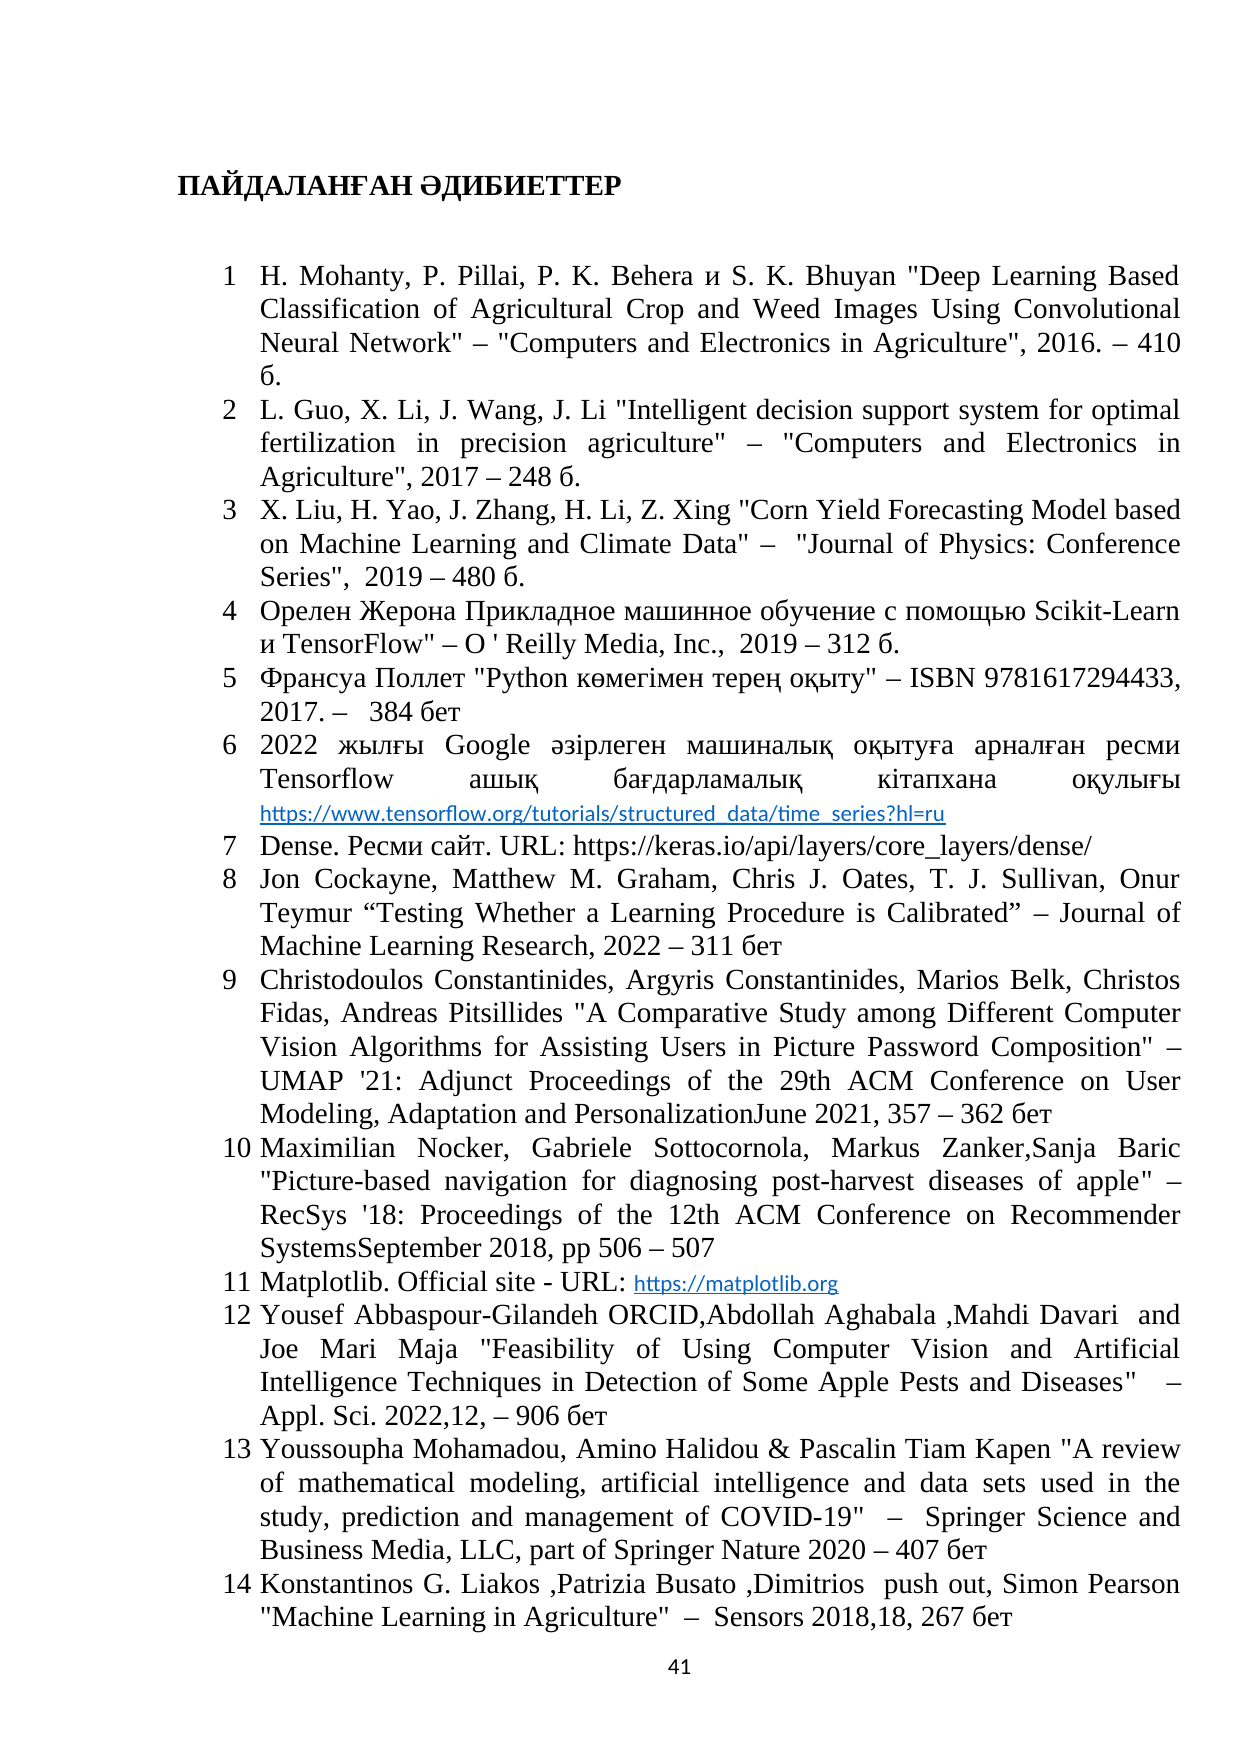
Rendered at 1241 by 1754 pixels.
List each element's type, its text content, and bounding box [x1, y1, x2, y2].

list X. Liu, H. Yao, J. Zhang, H. Li, Z. Xing "Corn Yield Forecasting Model based on Machine Learning and Climate Data" – "Journal of Physics: Conference Series", 2019 – 480 б. [222, 492, 1181, 593]
list Konstantinos G. Liakos ,Patrizia Busato ,Dimitrios push out, Simon Pearson "Machine Learning in Agriculture" – Sensors 2018,18, 267 бет [222, 1566, 1181, 1633]
list Jon Cockayne, Matthew M. Graham, Chris J. Oates, T. J. Sullivan, Onur Teymur “Testing Whether a Learning Procedure is Calibrated” – Journal of Machine Learning Research, 2022 – 311 бет [222, 861, 1181, 962]
list Dense. Ресми сайт. URL: https://keras.io/api/layers/core_layers/dense/ [222, 828, 1181, 861]
list Maximilian Nocker, Gabriele Sottocornola, Markus Zanker,Sanja Baric "Picture-based navigation for diagnosing post-harvest diseases of apple" – RecSys '18: Proceedings of the 12th ACM Conference on Recommender SystemsSeptember 2018, pp 506 – 507 [222, 1130, 1181, 1264]
list Франсуа Поллет "Python көмегімен терең оқыту" – ISBN 9781617294433, 2017. – 384 бет [222, 660, 1181, 727]
list H. Mohanty, P. Pillai, P. K. Behera и S. K. Bhuyan "Deep Learning Based Classification of Agricultural Crop and Weed Images Using Convolutional Neural Network" – "Computers and Electronics in Agriculture", 2016. – 410 б. [222, 258, 1181, 392]
subtitle ПАЙДАЛАНҒАН ӘДИБИЕТТЕР [177, 168, 1181, 202]
list Matplotlib. Official site - URL: https://matplotlib.org [222, 1264, 1181, 1297]
list Орелен Жерона Прикладное машинное обучение с помощью Scikit-Learn и TensorFlow" – O ' Reilly Media, Inc., 2019 – 312 б. [222, 593, 1181, 660]
list L. Guo, X. Li, J. Wang, J. Li "Intelligent decision support system for optimal fertilization in precision agriculture" – "Computers and Electronics in Agriculture", 2017 – 248 б. [222, 392, 1181, 492]
list 2022 жылғы Google әзірлеген машиналық оқытуға арналған ресми Tensorflow ашық бағдарламалық кітапхана оқулығы https://www.tensorflow.org/tutorials/structured_data/time_series?hl=ru [222, 727, 1181, 828]
list Christodoulos Constantinides, Argyris Constantinides, Marios Belk, Christos Fidas, Andreas Pitsillides "A Comparative Study among Different Computer Vision Algorithms for Assisting Users in Picture Password Composition" – UMAP '21: Adjunct Proceedings of the 29th ACM Conference on User Modeling, Adaptation and PersonalizationJune 2021, 357 – 362 бет [222, 962, 1181, 1130]
list Yousef Abbaspour-Gilandeh ORCID,Abdollah Aghabala ,Mahdi Davari and Joe Mari Maja "Feasibility of Using Computer Vision and Artificial Intelligence Techniques in Detection of Some Apple Pests and Diseases" – Appl. Sci. 2022,12, – 906 бет [222, 1297, 1181, 1432]
list Youssoupha Mohamadou, Amino Halidou & Pascalin Tiam Kapen "A review of mathematical modeling, artificial intelligence and data sets used in the study, prediction and management of COVID-19" – Springer Science and Business Media, LLC, part of Springer Nature 2020 – 407 бет [222, 1432, 1181, 1566]
